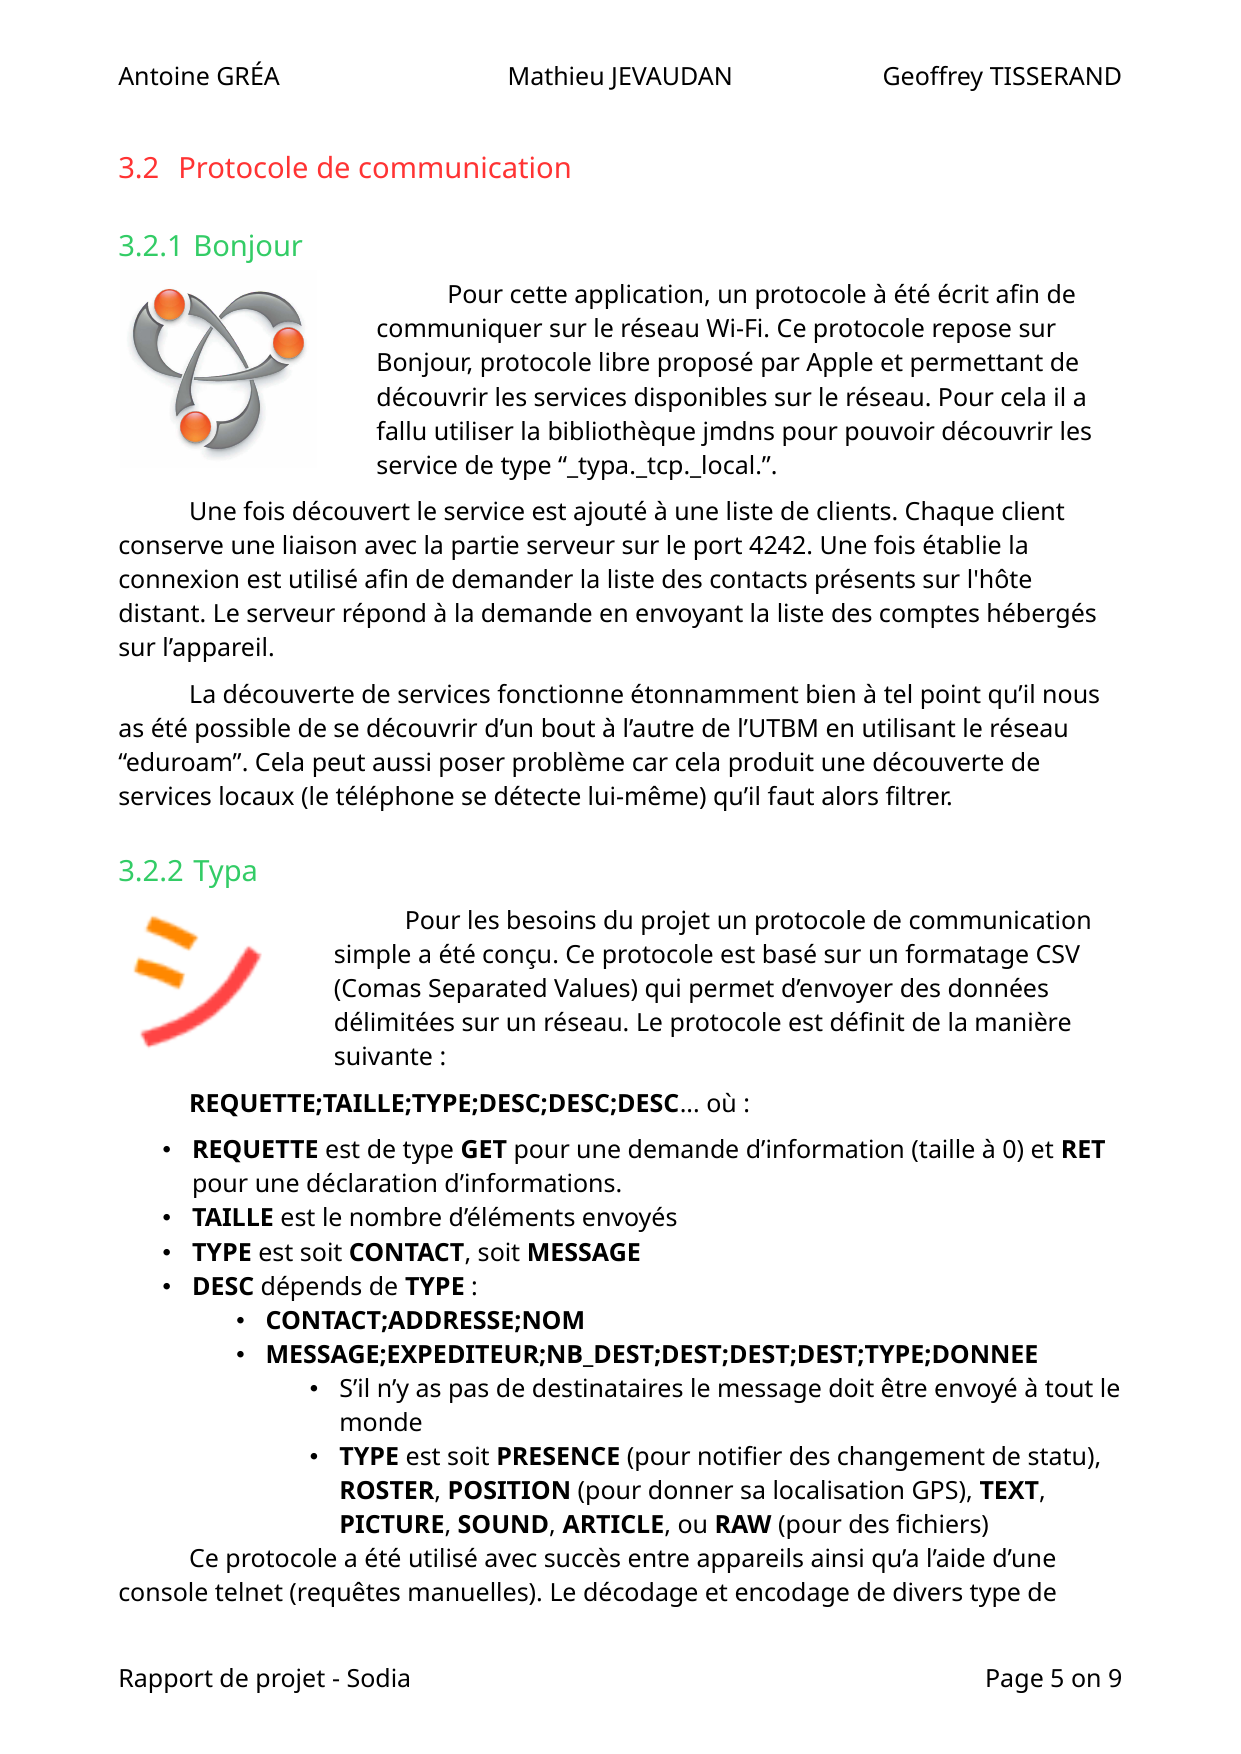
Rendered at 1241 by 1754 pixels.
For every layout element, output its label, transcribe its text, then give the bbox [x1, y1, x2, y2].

picture [116, 904, 275, 1064]
text Ce protocole a été utilisé avec succès entre appareils ainsi qu’a l’aide d’une console telnet (requêtes manuelles). Le décodage et encodage de divers type de [118, 1541, 1122, 1609]
subtitle Protocole de communication [118, 148, 1122, 187]
list TAILLE est le nombre d’éléments envoyés [162, 1200, 1122, 1234]
text La découverte de services fonctionne étonnamment bien à tel point qu’il nous as été possible de se découvrir d’un bout à l’autre de l’UTBM en utilisant le réseau “eduroam”. Cela peut aussi poser problème car cela produit une découverte de services locaux (le téléphone se détecte lui-même) qu’il faut alors filtrer. [118, 677, 1122, 813]
list MESSAGE;EXPEDITEUR;NB_DEST;DEST;DEST;DEST;TYPE;DONNEE [236, 1336, 1122, 1370]
subtitle Typa [118, 850, 1122, 890]
list DESC dépends de TYPE : [162, 1268, 1122, 1302]
text REQUETTE;TAILLE;TYPE;DESC;DESC;DESC... où : [118, 1085, 1122, 1119]
text Pour les besoins du projet un protocole de communication simple a été conçu. Ce protocole est basé sur un formatage CSV (Comas Separated Values) qui permet d’envoyer des données délimitées sur un réseau. Le protocole est définit de la manière suivante : [118, 903, 1122, 1073]
list CONTACT;ADDRESSE;NOM [236, 1302, 1122, 1336]
list TYPE est soit CONTACT, soit MESSAGE [162, 1234, 1122, 1268]
picture [119, 270, 318, 468]
list S’il n’y as pas de destinataires le message doit être envoyé à tout le monde [309, 1370, 1122, 1438]
subtitle Bonjour [118, 225, 1122, 264]
text Une fois découvert le service est ajouté à une liste de clients. Chaque client conserve une liaison avec la partie serveur sur le port 4242. Une fois établie la connexion est utilisé afin de demander la liste des contacts présents sur l'hôte distant. Le serveur répond à la demande en envoyant la liste des comptes hébergés sur l’appareil. [118, 494, 1122, 664]
text Pour cette application, un protocole à été écrit afin de communiquer sur le réseau Wi-Fi. Ce protocole repose sur Bonjour, protocole libre proposé par Apple et permettant de découvrir les services disponibles sur le réseau. Pour cela il a fallu utiliser la bibliothèque jmdns pour pouvoir découvrir les service de type “_typa._tcp._local.”. [118, 277, 1122, 481]
list REQUETTE est de type GET pour une demande d’information (taille à 0) et RET pour une déclaration d’informations. [162, 1132, 1122, 1200]
list TYPE est soit PRESENCE (pour notifier des changement de statu), ROSTER, POSITION (pour donner sa localisation GPS), TEXT, PICTURE, SOUND, ARTICLE, ou RAW (pour des fichiers) [309, 1438, 1122, 1541]
